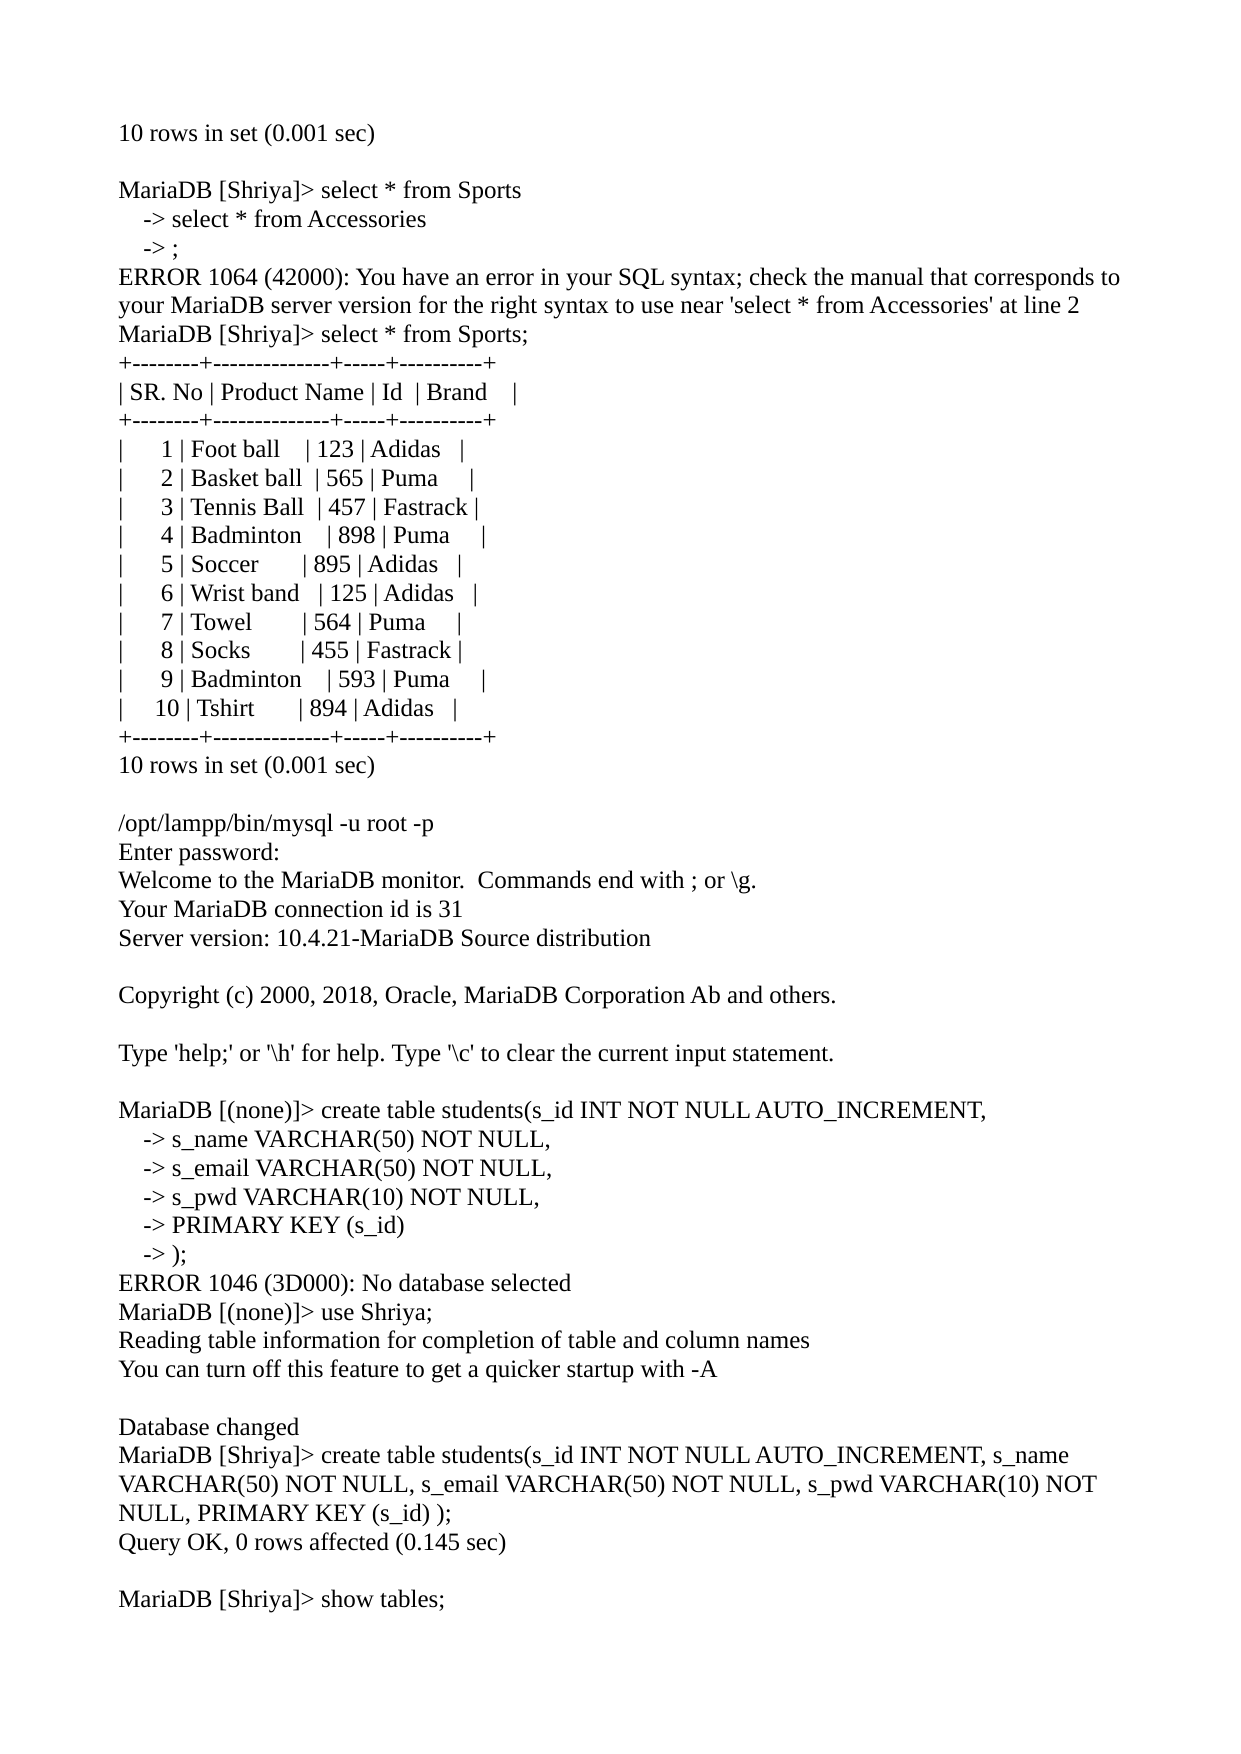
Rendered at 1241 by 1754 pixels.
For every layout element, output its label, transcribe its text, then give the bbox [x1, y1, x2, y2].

text -> ); [118, 1239, 1122, 1268]
text -> PRIMARY KEY (s_id) [118, 1211, 1122, 1239]
text +--------+--------------+-----+----------+ [118, 406, 1122, 434]
text | 4 | Badminton | 898 | Puma | [118, 521, 1122, 549]
text ERROR 1064 (42000): You have an error in your SQL syntax; check the manual that corresponds to your MariaDB server version for the right syntax to use near 'select * from Accessories' at line 2 [118, 262, 1122, 319]
text Your MariaDB connection id is 31 [118, 894, 1122, 923]
text Reading table information for completion of table and column names [118, 1326, 1122, 1354]
text | 9 | Badminton | 593 | Puma | [118, 664, 1122, 693]
text | 5 | Soccer | 895 | Adidas | [118, 549, 1122, 578]
text | SR. No | Product Name | Id | Brand | [118, 377, 1122, 406]
text +--------+--------------+-----+----------+ [118, 722, 1122, 751]
text | 1 | Foot ball | 123 | Adidas | [118, 434, 1122, 463]
text -> s_email VARCHAR(50) NOT NULL, [118, 1153, 1122, 1182]
text You can turn off this feature to get a quicker startup with -A [118, 1354, 1122, 1383]
text Database changed [118, 1412, 1122, 1441]
text | 8 | Socks | 455 | Fastrack | [118, 636, 1122, 664]
text | 7 | Towel | 564 | Puma | [118, 607, 1122, 636]
text ERROR 1046 (3D000): No database selected [118, 1268, 1122, 1297]
text MariaDB [Shriya]> show tables; [118, 1584, 1122, 1613]
text MariaDB [Shriya]> select * from Sports; [118, 319, 1122, 348]
text MariaDB [Shriya]> create table students(s_id INT NOT NULL AUTO_INCREMENT, s_name VARCHAR(50) NOT NULL, s_email VARCHAR(50) NOT NULL, s_pwd VARCHAR(10) NOT NULL, PRIMARY KEY (s_id) ); [118, 1441, 1122, 1527]
text 10 rows in set (0.001 sec) [118, 751, 1122, 779]
text MariaDB [Shriya]> select * from Sports [118, 176, 1122, 204]
text MariaDB [(none)]> use Shriya; [118, 1297, 1122, 1326]
text Query OK, 0 rows affected (0.145 sec) [118, 1527, 1122, 1556]
text Server version: 10.4.21-MariaDB Source distribution [118, 923, 1122, 952]
text /opt/lampp/bin/mysql -u root -p [118, 808, 1122, 837]
text -> s_pwd VARCHAR(10) NOT NULL, [118, 1182, 1122, 1211]
text -> ; [118, 233, 1122, 262]
text | 2 | Basket ball | 565 | Puma | [118, 463, 1122, 492]
text 10 rows in set (0.001 sec) [118, 118, 1122, 147]
text | 6 | Wrist band | 125 | Adidas | [118, 578, 1122, 607]
text Type 'help;' or '\h' for help. Type '\c' to clear the current input statement. [118, 1038, 1122, 1067]
text | 10 | Tshirt | 894 | Adidas | [118, 693, 1122, 722]
text -> s_name VARCHAR(50) NOT NULL, [118, 1124, 1122, 1153]
text MariaDB [(none)]> create table students(s_id INT NOT NULL AUTO_INCREMENT, [118, 1096, 1122, 1124]
text | 3 | Tennis Ball | 457 | Fastrack | [118, 492, 1122, 521]
text -> select * from Accessories [118, 204, 1122, 233]
text Copyright (c) 2000, 2018, Oracle, MariaDB Corporation Ab and others. [118, 981, 1122, 1009]
text Enter password: [118, 837, 1122, 866]
text Welcome to the MariaDB monitor. Commands end with ; or \g. [118, 866, 1122, 894]
text +--------+--------------+-----+----------+ [118, 348, 1122, 377]
